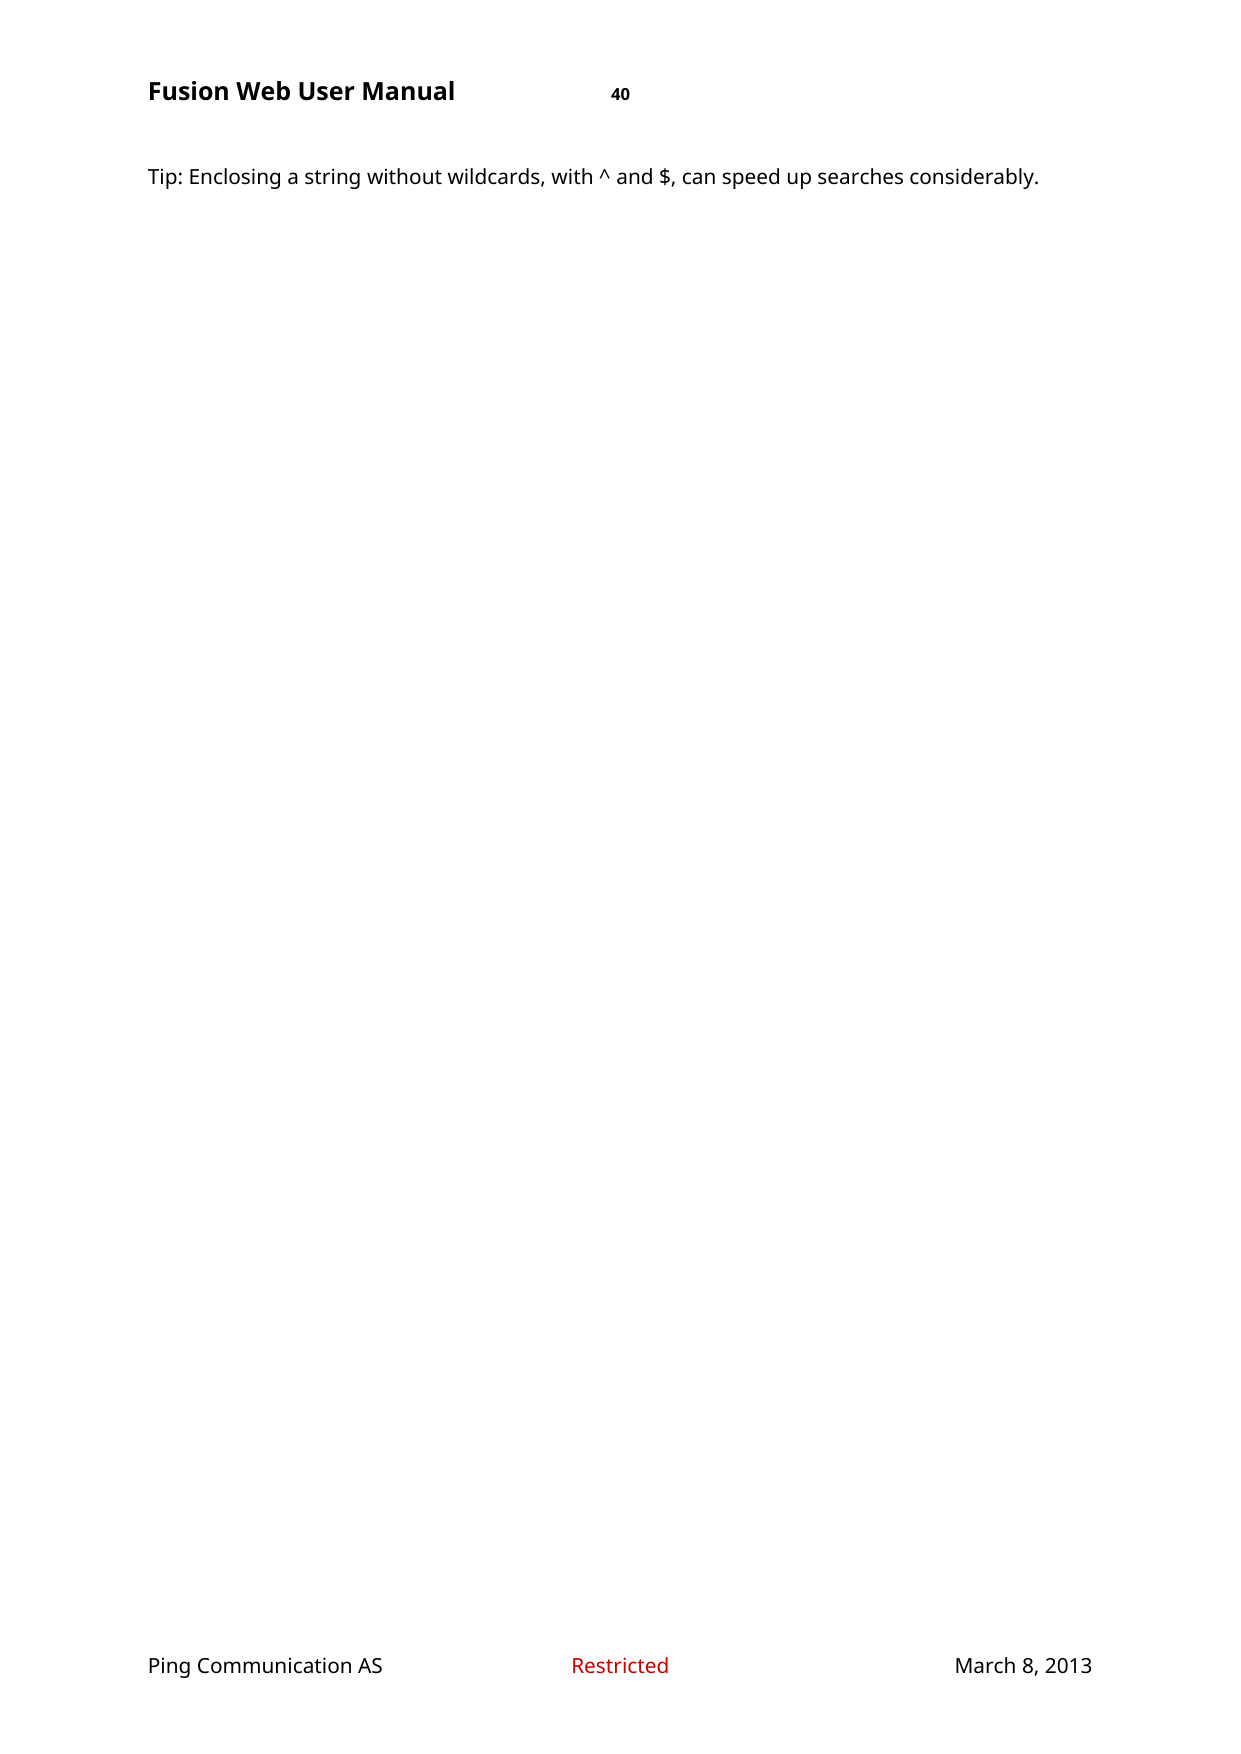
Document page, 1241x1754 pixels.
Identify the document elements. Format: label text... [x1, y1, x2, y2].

text Tip: Enclosing a string without wildcards, with ^ and $, can speed up searches considerably. [148, 162, 1092, 191]
